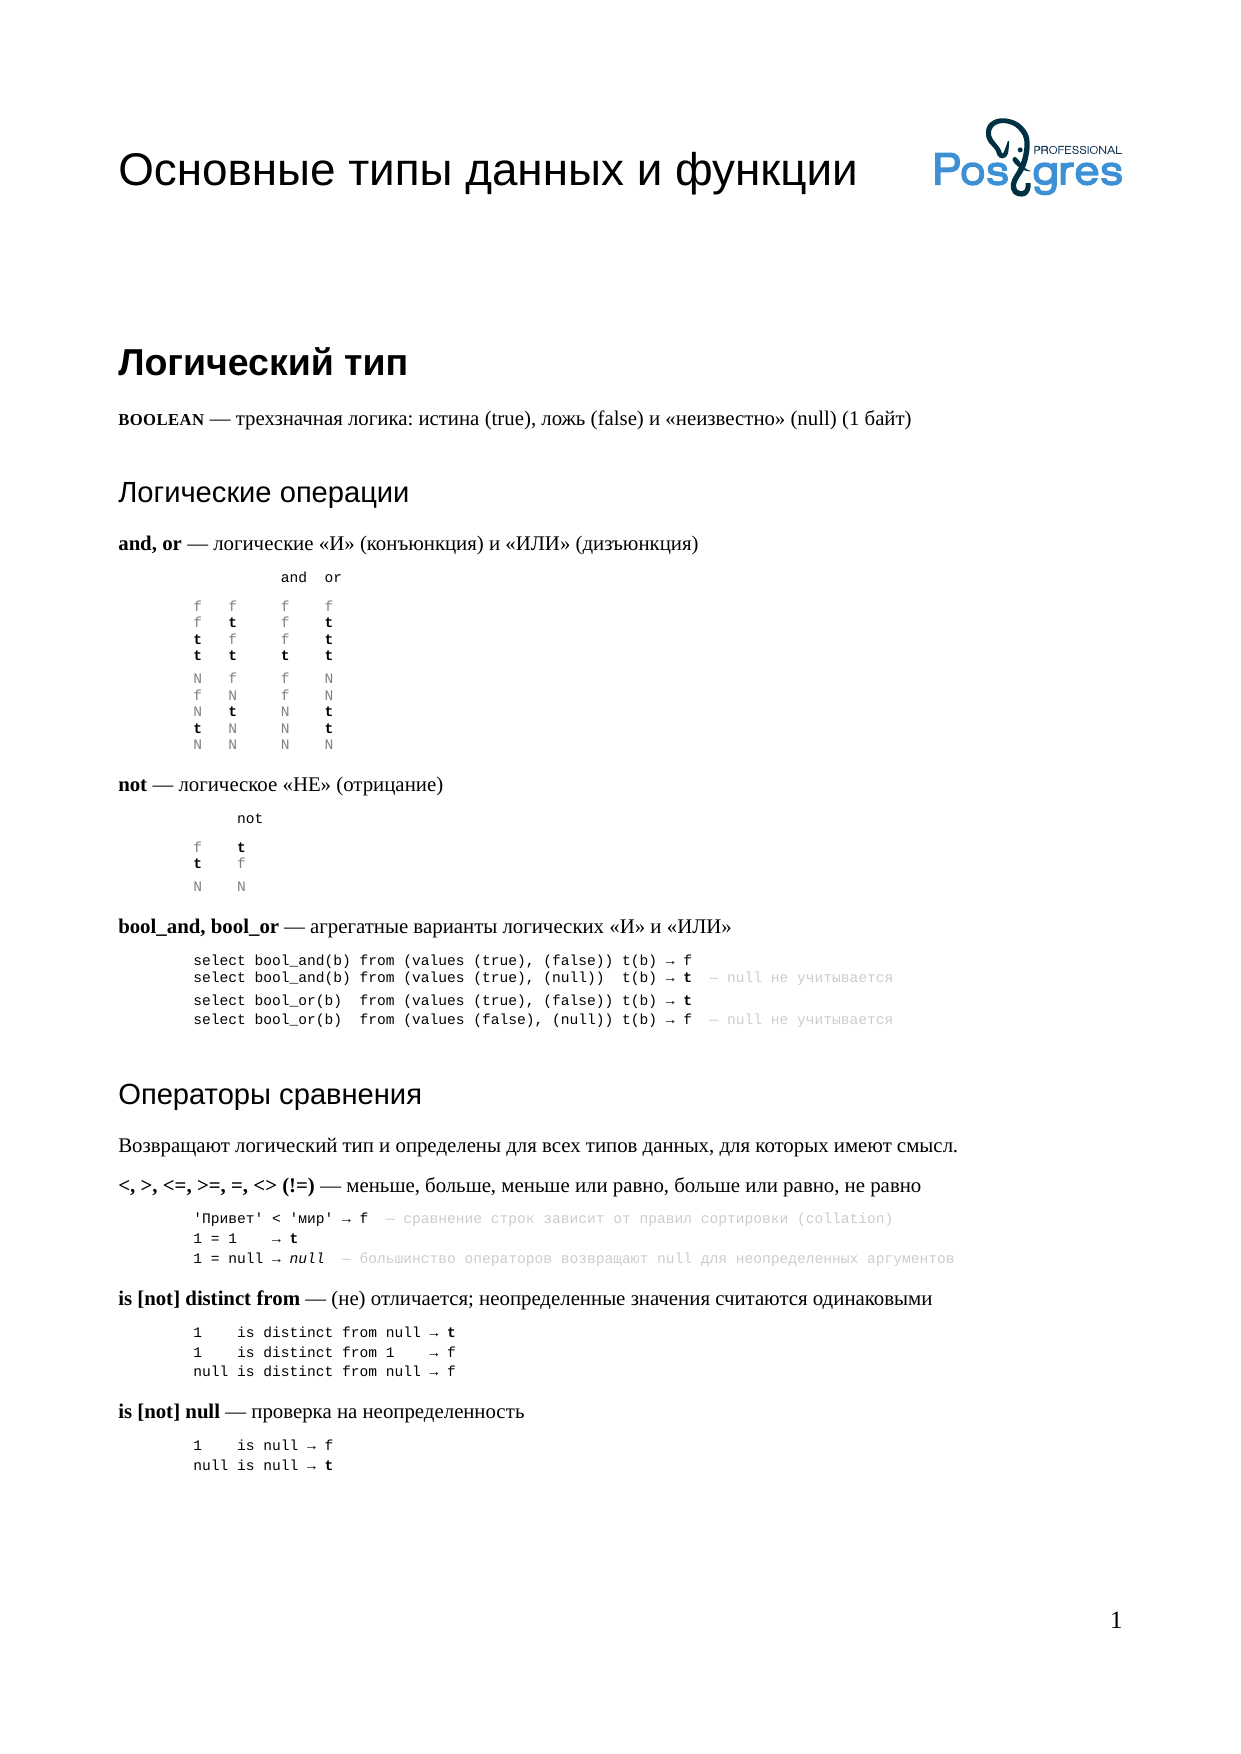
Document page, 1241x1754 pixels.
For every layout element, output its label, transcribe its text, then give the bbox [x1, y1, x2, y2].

text N N [193, 879, 1122, 896]
subtitle Логические операции [118, 475, 1122, 508]
text N f f N [193, 671, 1122, 688]
text <, >, <=, >=, =, <> (!=) — меньше, больше, меньше или равно, больше или равно, не равно [118, 1172, 1122, 1197]
subtitle Операторы сравнения [118, 1077, 1122, 1111]
text t f [193, 857, 1122, 873]
text select bool_and(b) from (values (true), (false)) t(b) → f [193, 953, 1122, 970]
text Возвращают логический тип и определены для всех типов данных, для которых имеют смысл. [118, 1133, 1122, 1157]
text f f f f [193, 599, 1122, 615]
text select bool_and(b) from (values (true), (null)) t(b) → t — null не учитывается [193, 970, 1122, 987]
text t N N t [193, 721, 1122, 738]
text and, or — логические «И» (конъюнкция) и «ИЛИ» (дизъюнкция) [118, 531, 1122, 555]
text [1017, 142, 1122, 195]
text null is null → t [193, 1458, 1122, 1475]
text select bool_or(b) from (values (false), (null)) t(b) → f — null не учитывается [193, 1013, 1122, 1029]
text N t N t [193, 704, 1122, 721]
text is [not] distinct from — (не) отличается; неопределенные значения считаются одинаковыми [118, 1286, 1122, 1310]
text and or [193, 570, 1122, 587]
text is [not] null — проверка на неопределенность [118, 1399, 1122, 1423]
text t t t t [193, 648, 1122, 665]
text boolean — трехзначная логика: истина (true), ложь (false) и «неизвестно» (null) (1 байт) [118, 406, 1122, 430]
text select bool_or(b) from (values (true), (false)) t(b) → t [193, 993, 1122, 1009]
text f t f t [193, 615, 1122, 632]
text 1 is distinct from null → t [193, 1325, 1122, 1342]
text 'Привет' < 'мир' → f — сравнение строк зависит от правил сортировки (collation) [193, 1212, 1122, 1228]
text bool_and, bool_or — агрегатные варианты логических «И» и «ИЛИ» [118, 914, 1122, 938]
text 1 = 1 → t [193, 1231, 1122, 1248]
text 1 = null → null — большинство операторов возвращают null для неопределенных аргументов [193, 1251, 1122, 1268]
text N N N N [193, 738, 1122, 754]
text null is distinct from null → f [193, 1364, 1122, 1381]
text 1 is distinct from 1 → f [193, 1345, 1122, 1361]
text not [193, 811, 1122, 828]
subtitle Логический тип [118, 340, 1122, 383]
text f t [193, 840, 1122, 857]
text t f f t [193, 632, 1122, 648]
text Основные типы данных и функции [118, 142, 1024, 195]
text not — логическое «НЕ» (отрицание) [118, 772, 1122, 796]
text 1 is null → f [193, 1438, 1122, 1455]
text f N f N [193, 688, 1122, 704]
